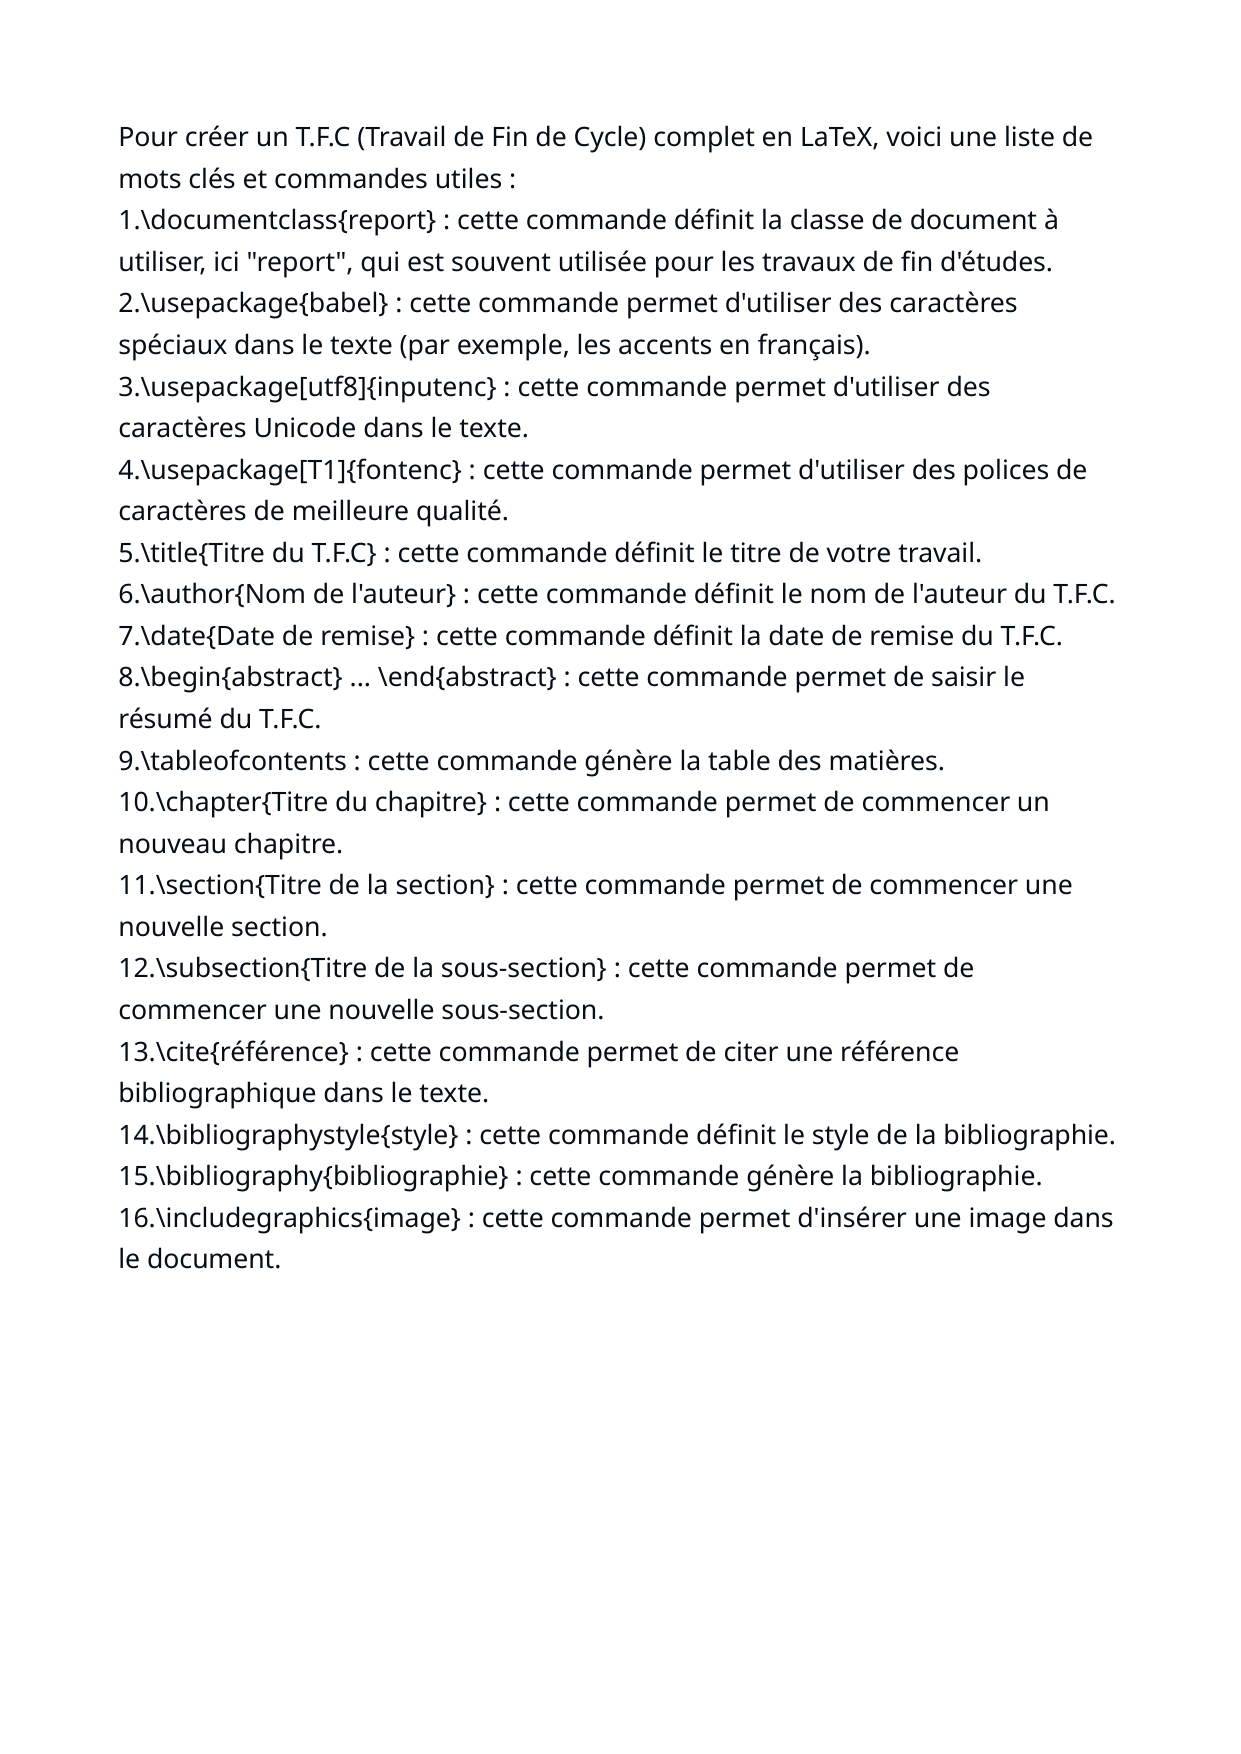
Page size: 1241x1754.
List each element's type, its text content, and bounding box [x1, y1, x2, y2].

list \bibliography{bibliographie} : cette commande génère la bibliographie. [118, 1157, 1122, 1193]
list \cite{référence} : cette commande permet de citer une référence bibliographique dans le texte. [118, 1032, 1122, 1110]
list \bibliographystyle{style} : cette commande définit le style de la bibliographie. [118, 1116, 1122, 1152]
list \chapter{Titre du chapitre} : cette commande permet de commencer un nouveau chapitre. [118, 783, 1122, 861]
list \section{Titre de la section} : cette commande permet de commencer une nouvelle section. [118, 866, 1122, 944]
list \usepackage[T1]{fontenc} : cette commande permet d'utiliser des polices de caractères de meilleure qualité. [118, 451, 1122, 528]
list \documentclass{report} : cette commande définit la classe de document à utiliser, ici "report", qui est souvent utilisée pour les travaux de fin d'études. [118, 201, 1122, 279]
list \author{Nom de l'auteur} : cette commande définit le nom de l'auteur du T.F.C. [118, 575, 1122, 611]
list \title{Titre du T.F.C} : cette commande définit le titre de votre travail. [118, 534, 1122, 570]
list \subsection{Titre de la sous-section} : cette commande permet de commencer une nouvelle sous-section. [118, 949, 1122, 1027]
list \includegraphics{image} : cette commande permet d'insérer une image dans le document. [118, 1199, 1122, 1276]
text Pour créer un T.F.C (Travail de Fin de Cycle) complet en LaTeX, voici une liste de mots clés et commandes utiles : [118, 118, 1122, 196]
list \tableofcontents : cette commande génère la table des matières. [118, 742, 1122, 778]
list \begin{abstract} ... \end{abstract} : cette commande permet de saisir le résumé du T.F.C. [118, 658, 1122, 736]
list \date{Date de remise} : cette commande définit la date de remise du T.F.C. [118, 617, 1122, 653]
list \usepackage[utf8]{inputenc} : cette commande permet d'utiliser des caractères Unicode dans le texte. [118, 367, 1122, 445]
list \usepackage{babel} : cette commande permet d'utiliser des caractères spéciaux dans le texte (par exemple, les accents en français). [118, 284, 1122, 362]
